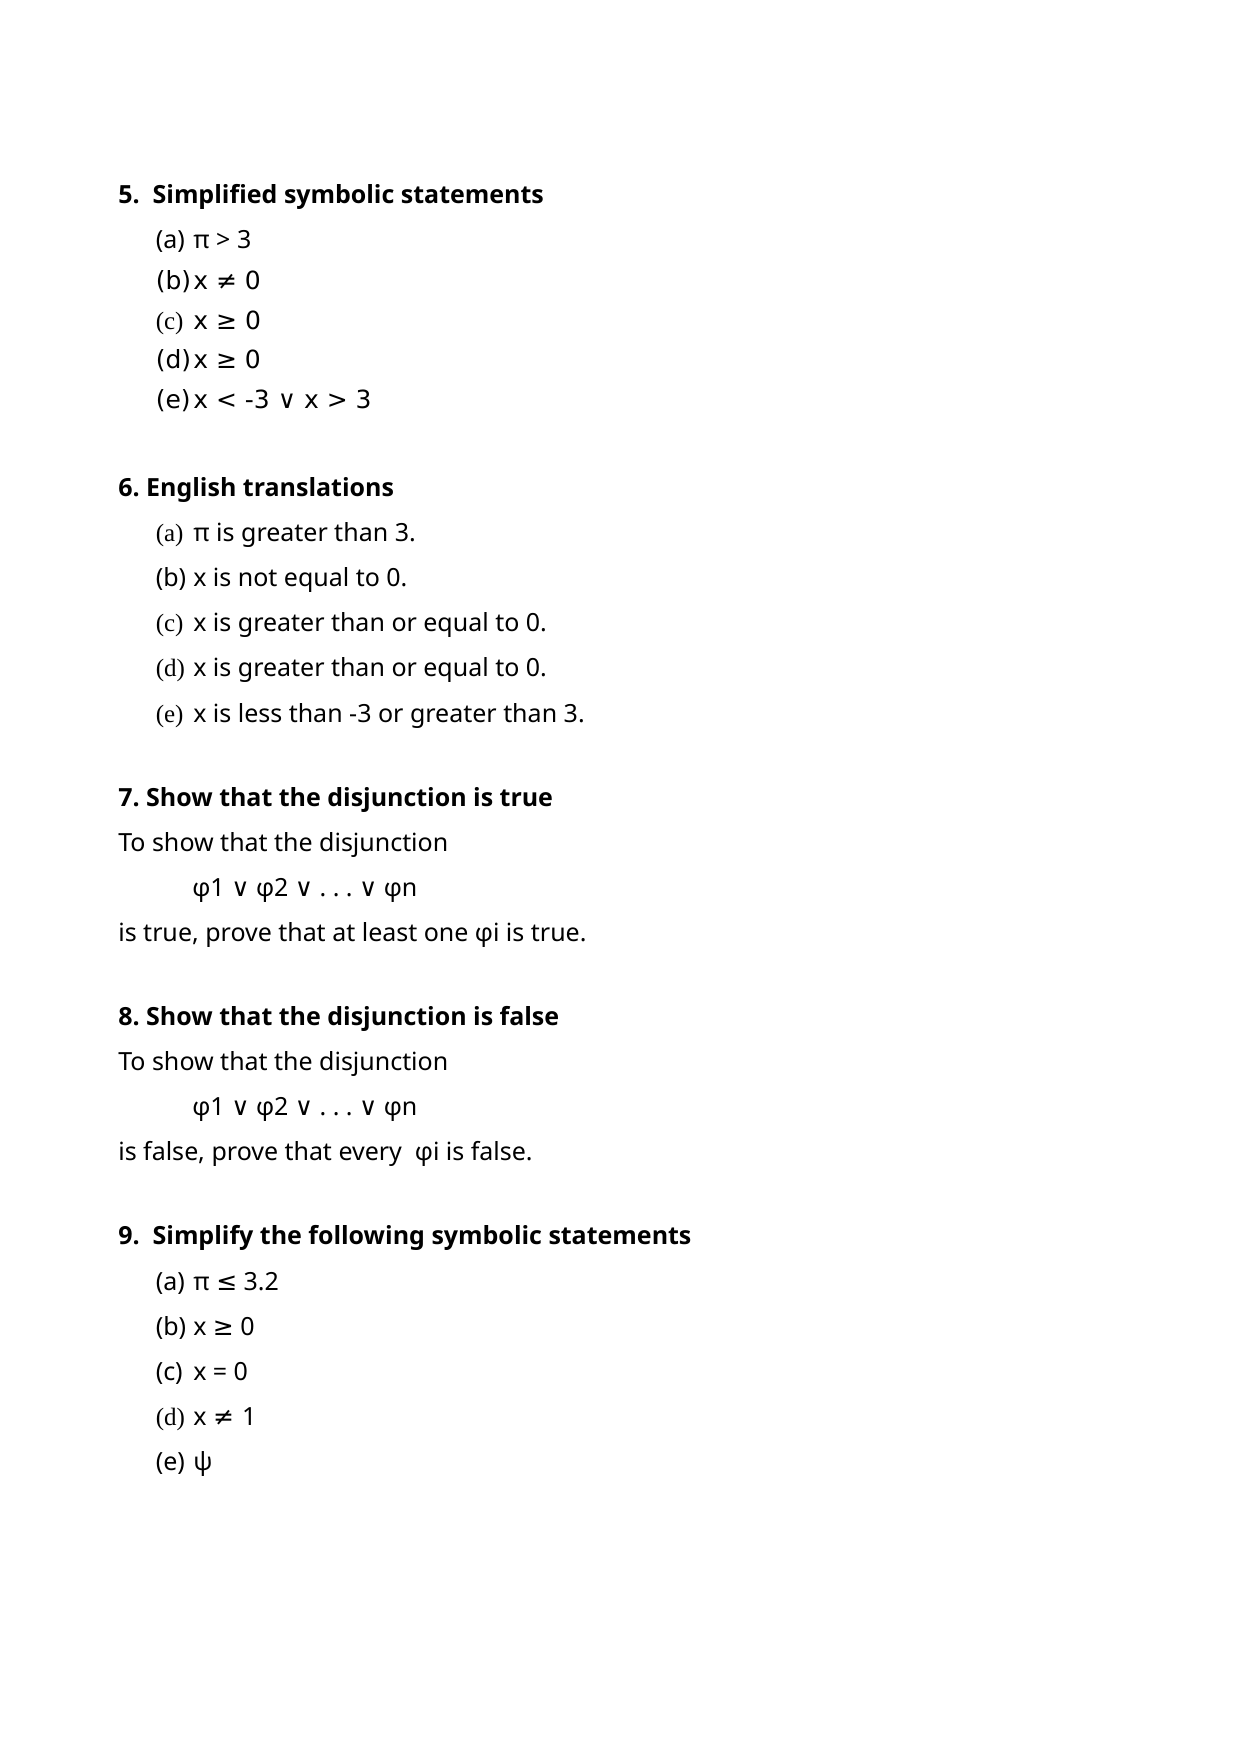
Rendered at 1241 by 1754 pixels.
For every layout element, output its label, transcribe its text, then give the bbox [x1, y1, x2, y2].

list x < -3 ∨ x > 3 [156, 385, 1122, 414]
text φ1 ∨ φ2 ∨ . . . ∨ φn [118, 869, 1122, 903]
list x ≥ 0 [156, 1308, 1122, 1342]
text 6. English translations [118, 470, 1122, 504]
list ψ [156, 1443, 1122, 1478]
text 9. Simplify the following symbolic statements [118, 1218, 1122, 1252]
list π ≤ 3.2 [156, 1263, 1122, 1297]
text φ1 ∨ φ2 ∨ . . . ∨ φn [118, 1089, 1122, 1123]
list x ≥ 0 [156, 346, 1122, 375]
text is false, prove that every φi is false. [118, 1134, 1122, 1168]
list x is less than -3 or greater than 3. [156, 695, 1122, 729]
list x ≠ 1 [156, 1398, 1122, 1432]
text To show that the disjunction [118, 824, 1122, 858]
text is true, prove that at least one φi is true. [118, 914, 1122, 949]
list π > 3 [156, 221, 1122, 256]
list π is greater than 3. [156, 515, 1122, 549]
text 8. Show that the disjunction is false [118, 999, 1122, 1033]
list x is greater than or equal to 0. [156, 605, 1122, 639]
text 7. Show that the disjunction is true [118, 779, 1122, 813]
list x is greater than or equal to 0. [156, 650, 1122, 684]
text 5. Simplified symbolic statements [118, 176, 1122, 210]
list x = 0 [156, 1353, 1122, 1387]
list x ≥ 0 [156, 306, 1122, 335]
text To show that the disjunction [118, 1044, 1122, 1078]
list x ≠ 0 [156, 267, 1122, 296]
list x is not equal to 0. [156, 560, 1122, 594]
